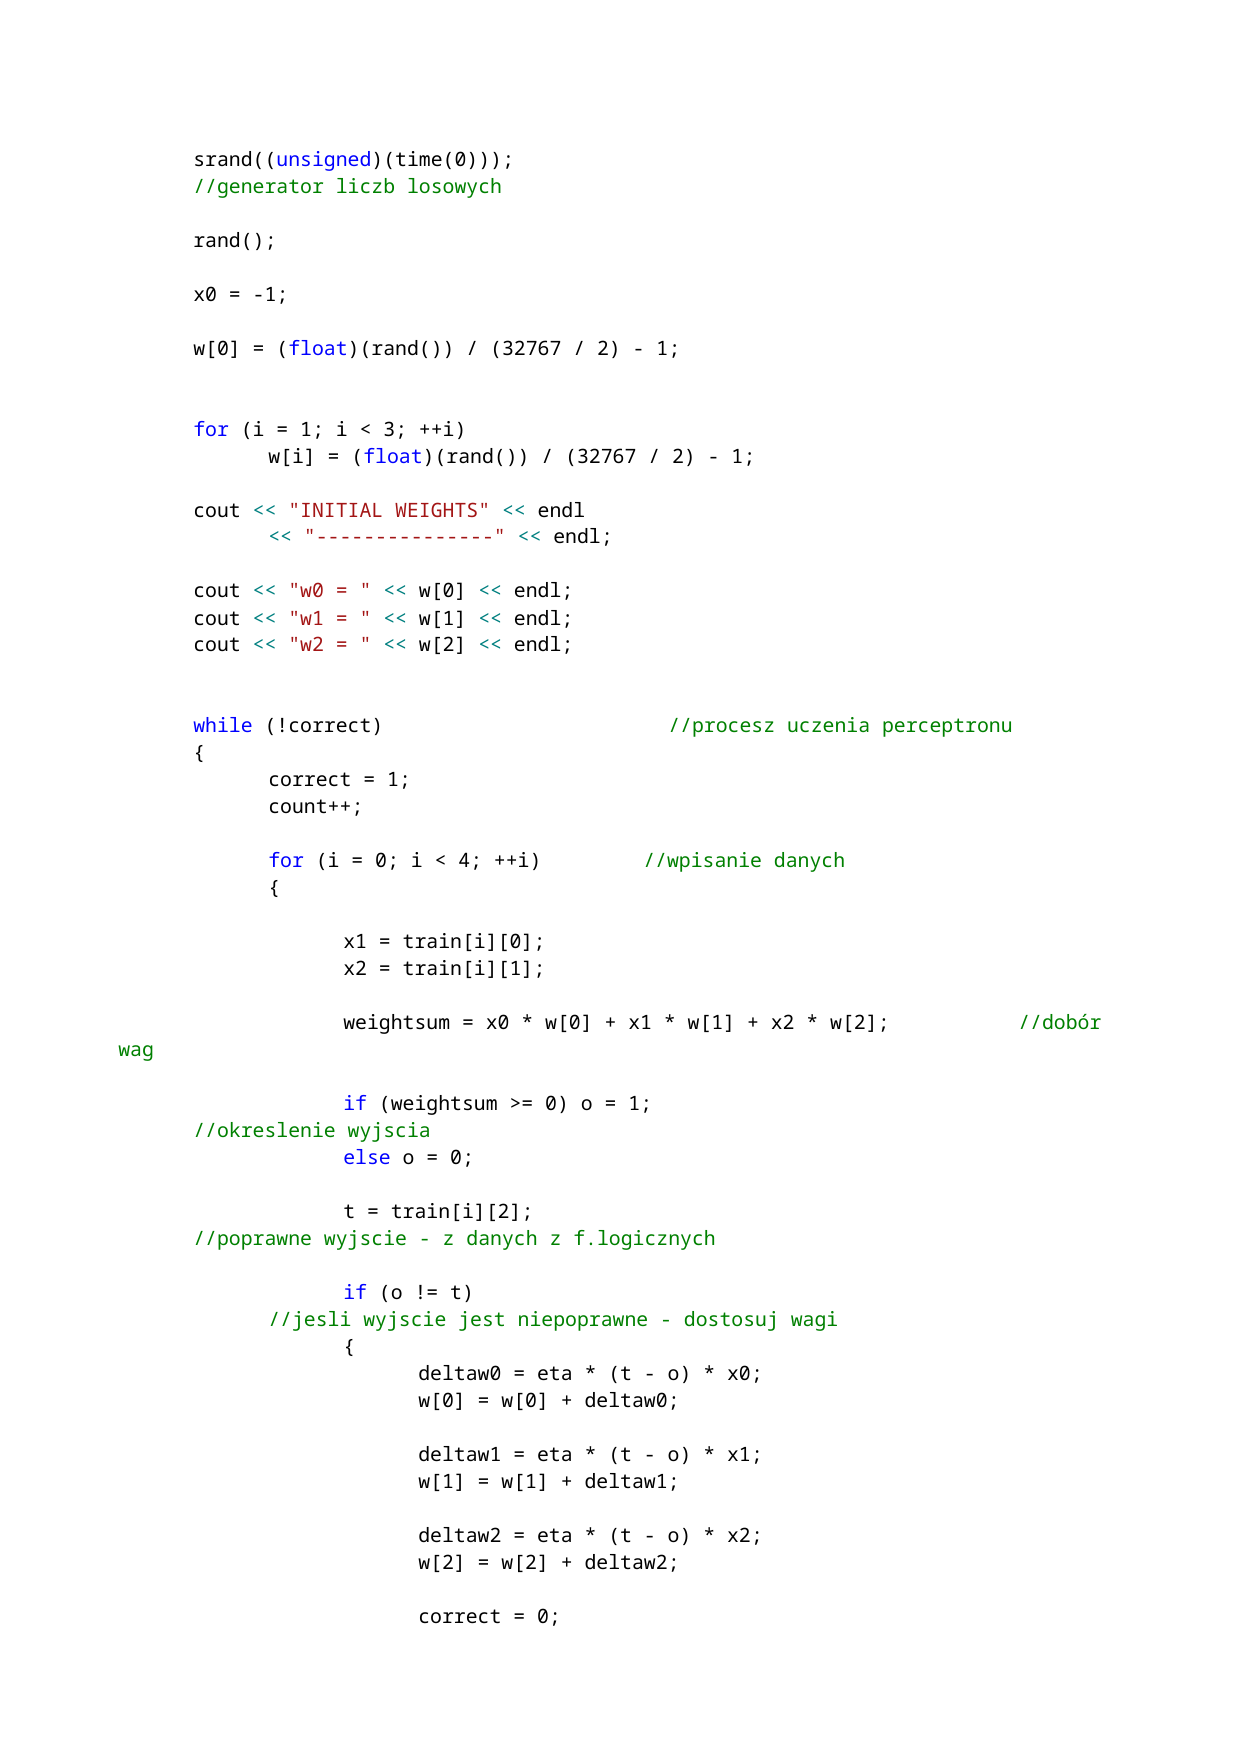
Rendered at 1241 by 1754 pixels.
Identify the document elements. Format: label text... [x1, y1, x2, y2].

text x1 = train[i][0]; [118, 927, 1122, 954]
text rand(); [118, 226, 1122, 253]
text w[1] = w[1] + deltaw1; [118, 1467, 1122, 1494]
text x0 = -1; [118, 280, 1122, 307]
text count++; [118, 793, 1122, 819]
text for (i = 1; i < 3; ++i) [118, 415, 1122, 442]
text { [118, 1332, 1122, 1359]
text if (weightsum >= 0) o = 1; //okreslenie wyjscia [118, 1089, 1122, 1143]
text << "---------------" << endl; [118, 523, 1122, 550]
text cout << "w2 = " << w[2] << endl; [118, 631, 1122, 658]
text w[i] = (float)(rand()) / (32767 / 2) - 1; [118, 442, 1122, 469]
text t = train[i][2]; //poprawne wyjscie - z danych z f.logicznych [118, 1197, 1122, 1251]
text srand((unsigned)(time(0))); //generator liczb losowych [118, 145, 1122, 199]
text if (o != t) //jesli wyjscie jest niepoprawne - dostosuj wagi [118, 1278, 1122, 1332]
text deltaw2 = eta * (t - o) * x2; [118, 1521, 1122, 1548]
text deltaw0 = eta * (t - o) * x0; [118, 1359, 1122, 1386]
text while (!correct) //procesz uczenia perceptronu { [118, 712, 1122, 766]
text w[2] = w[2] + deltaw2; [118, 1548, 1122, 1575]
text weightsum = x0 * w[0] + x1 * w[1] + x2 * w[2]; //dobór wag [118, 1008, 1122, 1062]
text w[0] = (float)(rand()) / (32767 / 2) - 1; [118, 334, 1122, 361]
text cout << "w1 = " << w[1] << endl; [118, 604, 1122, 631]
text x2 = train[i][1]; [118, 954, 1122, 981]
text w[0] = w[0] + deltaw0; [118, 1386, 1122, 1413]
text correct = 1; [118, 766, 1122, 793]
text cout << "w0 = " << w[0] << endl; [118, 577, 1122, 604]
text deltaw1 = eta * (t - o) * x1; [118, 1440, 1122, 1467]
text correct = 0; [118, 1602, 1122, 1629]
text cout << "INITIAL WEIGHTS" << endl [118, 496, 1122, 523]
text for (i = 0; i < 4; ++i) //wpisanie danych { [118, 847, 1122, 901]
text else o = 0; [118, 1143, 1122, 1170]
